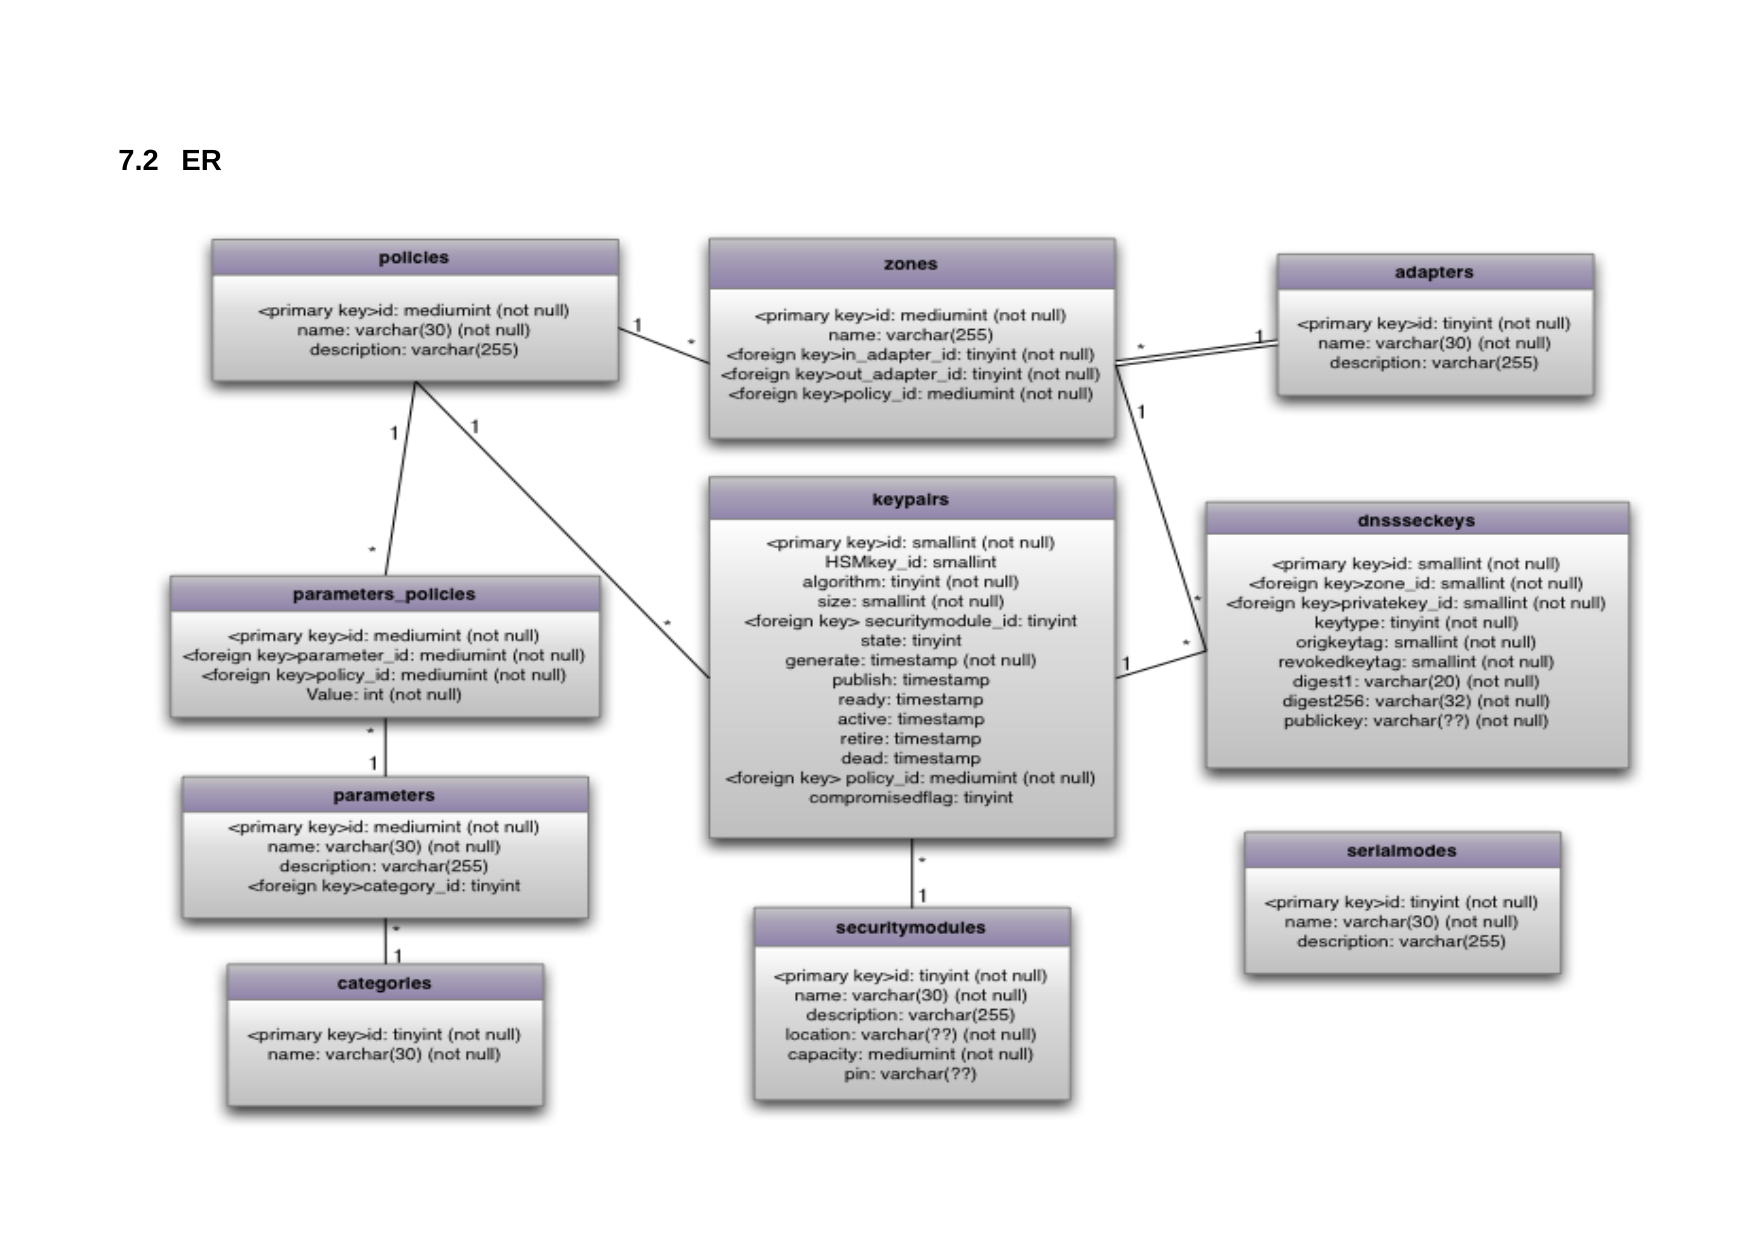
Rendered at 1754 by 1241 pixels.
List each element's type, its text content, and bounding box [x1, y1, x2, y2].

subtitle ER [118, 143, 1636, 177]
picture [149, 226, 1649, 1130]
